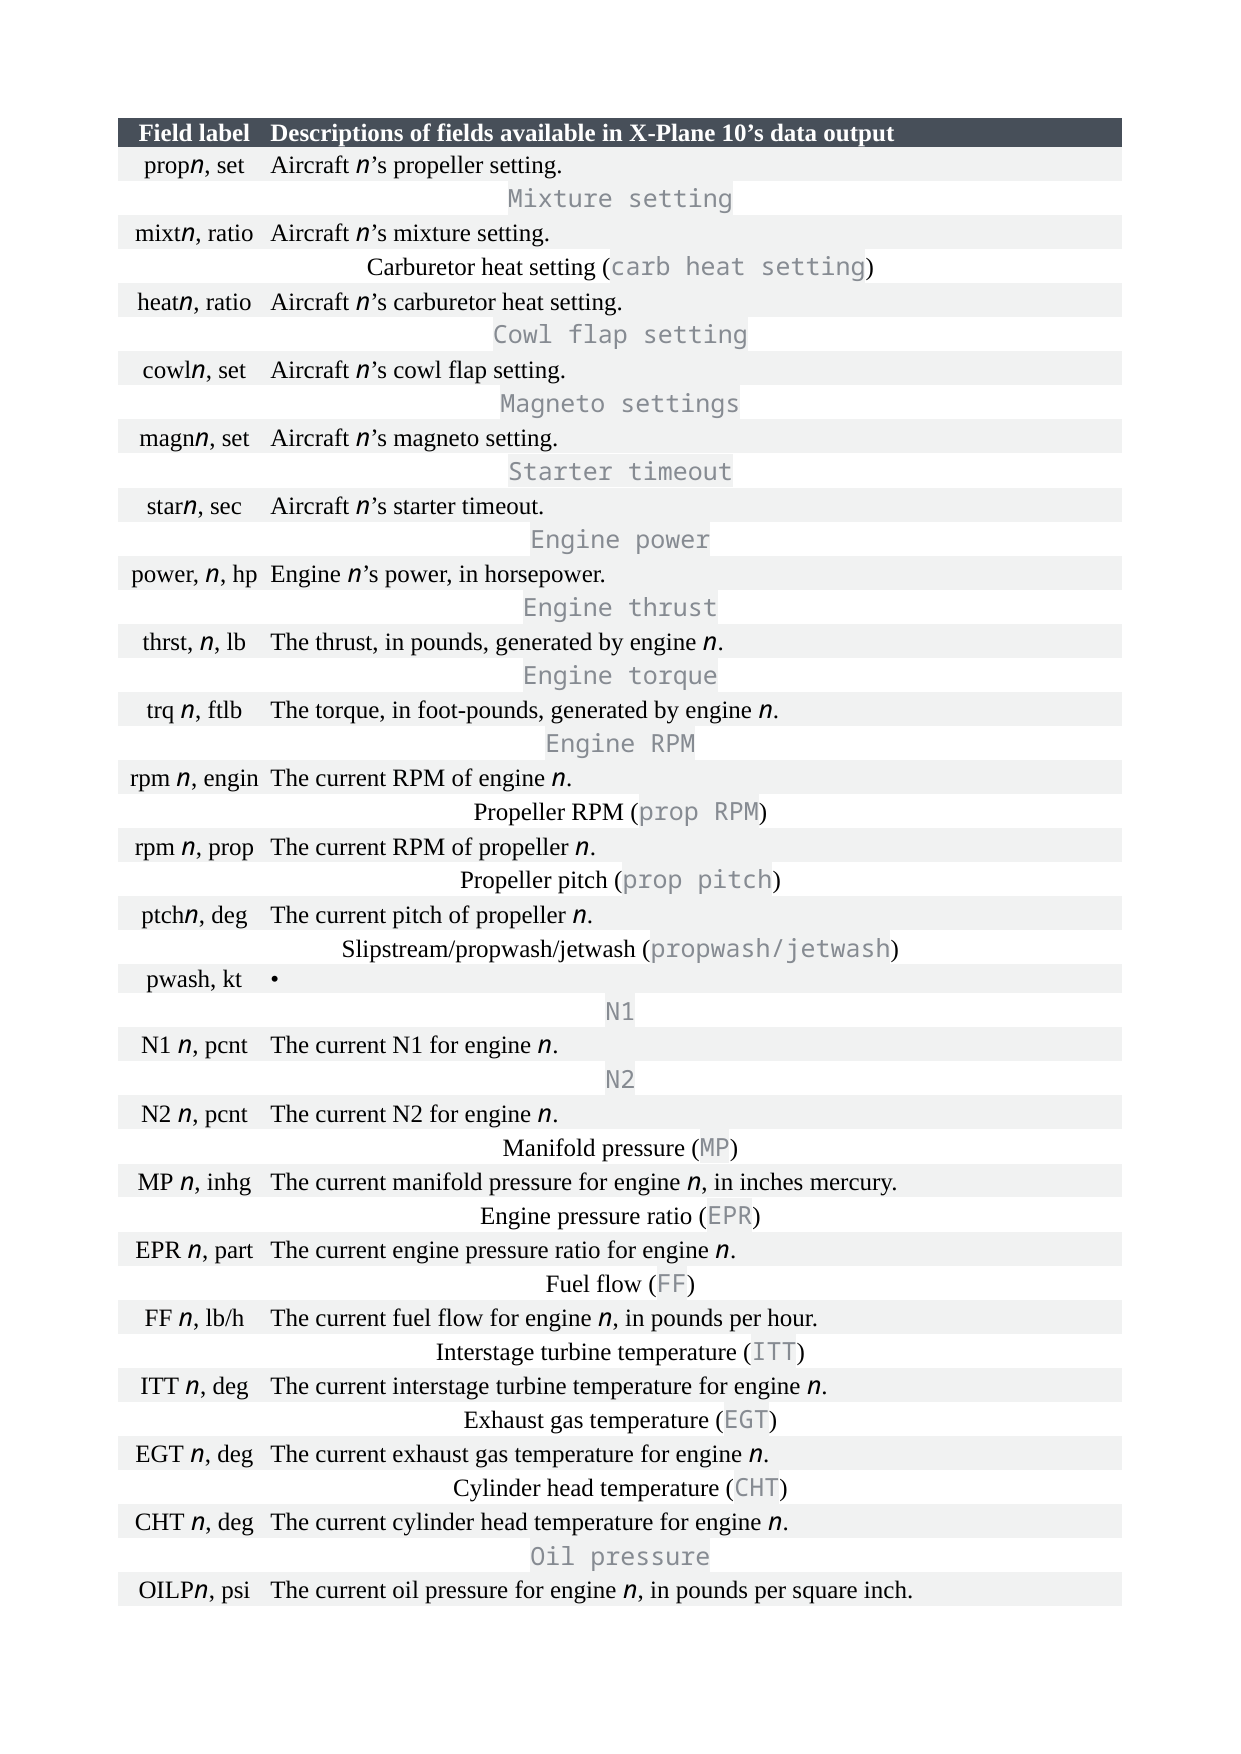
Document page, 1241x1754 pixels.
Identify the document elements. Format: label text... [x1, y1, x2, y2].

table_cell The current fuel flow for engine n, in pounds per hour. [270, 1300, 1122, 1334]
table_cell Fuel flow (FF) [118, 1266, 1122, 1300]
table_cell The current manifold pressure for engine n, in inches mercury. [270, 1164, 1122, 1197]
table_cell N1 n, pcnt [118, 1027, 270, 1061]
table_cell The current oil pressure for engine n, in pounds per square inch. [270, 1572, 1122, 1606]
table_header Field label [118, 118, 270, 147]
table_cell The current RPM of engine n. [270, 760, 1122, 794]
table_cell magnn, set [118, 419, 270, 453]
table_header Descriptions of fields available in X‑Plane 10’s data output [270, 118, 1122, 147]
table_cell Mixture setting [118, 181, 1122, 215]
table_cell Interstage turbine temperature (ITT) [118, 1334, 1122, 1368]
table_cell Manifold pressure (MP) [118, 1129, 1122, 1163]
table_cell Propeller pitch (prop pitch) [118, 862, 1122, 896]
table_cell The current N2 for engine n. [270, 1095, 1122, 1129]
table_cell Aircraft n’s starter timeout. [270, 488, 1122, 522]
table_cell Engine power [118, 522, 1122, 556]
table_cell OILPn, psi [118, 1572, 270, 1606]
table_cell rpm n, prop [118, 828, 270, 862]
table_cell The current interstage turbine temperature for engine n. [270, 1368, 1122, 1402]
table_cell EPR n, part [118, 1232, 270, 1266]
table_cell EGT n, deg [118, 1436, 270, 1470]
table_cell Engine n’s power, in horsepower. [270, 556, 1122, 590]
table_cell Engine torque [118, 658, 1122, 692]
table_cell ptchn, deg [118, 896, 270, 930]
table_cell Engine thrust [118, 590, 1122, 624]
table_cell Exhaust gas temperature (EGT) [118, 1402, 1122, 1436]
table_cell Propeller RPM (prop RPM) [118, 794, 1122, 828]
table_cell rpm n, engin [118, 760, 270, 794]
table_cell Starter timeout [118, 454, 1122, 487]
table_cell trq n, ftlb [118, 692, 270, 726]
table_cell The current RPM of propeller n. [270, 828, 1122, 862]
table_cell thrst, n, lb [118, 624, 270, 658]
table_cell The current N1 for engine n. [270, 1027, 1122, 1061]
table_cell MP n, inhg [118, 1164, 270, 1197]
table_cell Aircraft n’s magneto setting. [270, 419, 1122, 453]
table_cell Aircraft n’s cowl flap setting. [270, 351, 1122, 385]
table_cell propn, set [118, 147, 270, 181]
table_cell power, n, hp [118, 556, 270, 590]
table_cell FF n, lb/h [118, 1300, 270, 1334]
table_cell starn, sec [118, 488, 270, 522]
table_cell Engine pressure ratio (EPR) [118, 1198, 1122, 1232]
table_cell heatn, ratio [118, 283, 270, 317]
table_cell cowln, set [118, 351, 270, 385]
table_cell The current pitch of propeller n. [270, 896, 1122, 930]
table_cell Oil pressure [118, 1538, 1122, 1572]
table_cell Aircraft n’s propeller setting. [270, 147, 1122, 181]
table_cell Magneto settings [118, 385, 1122, 419]
table_cell pwash, kt [118, 964, 270, 993]
table_cell mixtn, ratio [118, 215, 270, 249]
table_cell Slipstream/propwash/jetwash (propwash/jetwash) [118, 930, 1122, 964]
table_cell The current cylinder head temperature for engine n. [270, 1504, 1122, 1538]
table_cell The current engine pressure ratio for engine n. [270, 1232, 1122, 1266]
table_cell Aircraft n’s carburetor heat setting. [270, 283, 1122, 317]
table_cell ITT n, deg [118, 1368, 270, 1402]
table_cell • [270, 964, 1122, 993]
table_cell N2 n, pcnt [118, 1095, 270, 1129]
table_cell The thrust, in pounds, generated by engine n. [270, 624, 1122, 658]
table_cell The torque, in foot-pounds, generated by engine n. [270, 692, 1122, 726]
table_cell CHT n, deg [118, 1504, 270, 1538]
table_cell Carburetor heat setting (carb heat setting) [118, 249, 1122, 283]
table_cell Engine RPM [118, 726, 1122, 760]
table_cell The current exhaust gas temperature for engine n. [270, 1436, 1122, 1470]
table_cell Cylinder head temperature (CHT) [118, 1470, 1122, 1504]
table_cell Cowl flap setting [118, 317, 1122, 351]
table_cell N2 [118, 1061, 1122, 1095]
table_cell N1 [118, 993, 1122, 1027]
table_cell Aircraft n’s mixture setting. [270, 215, 1122, 249]
